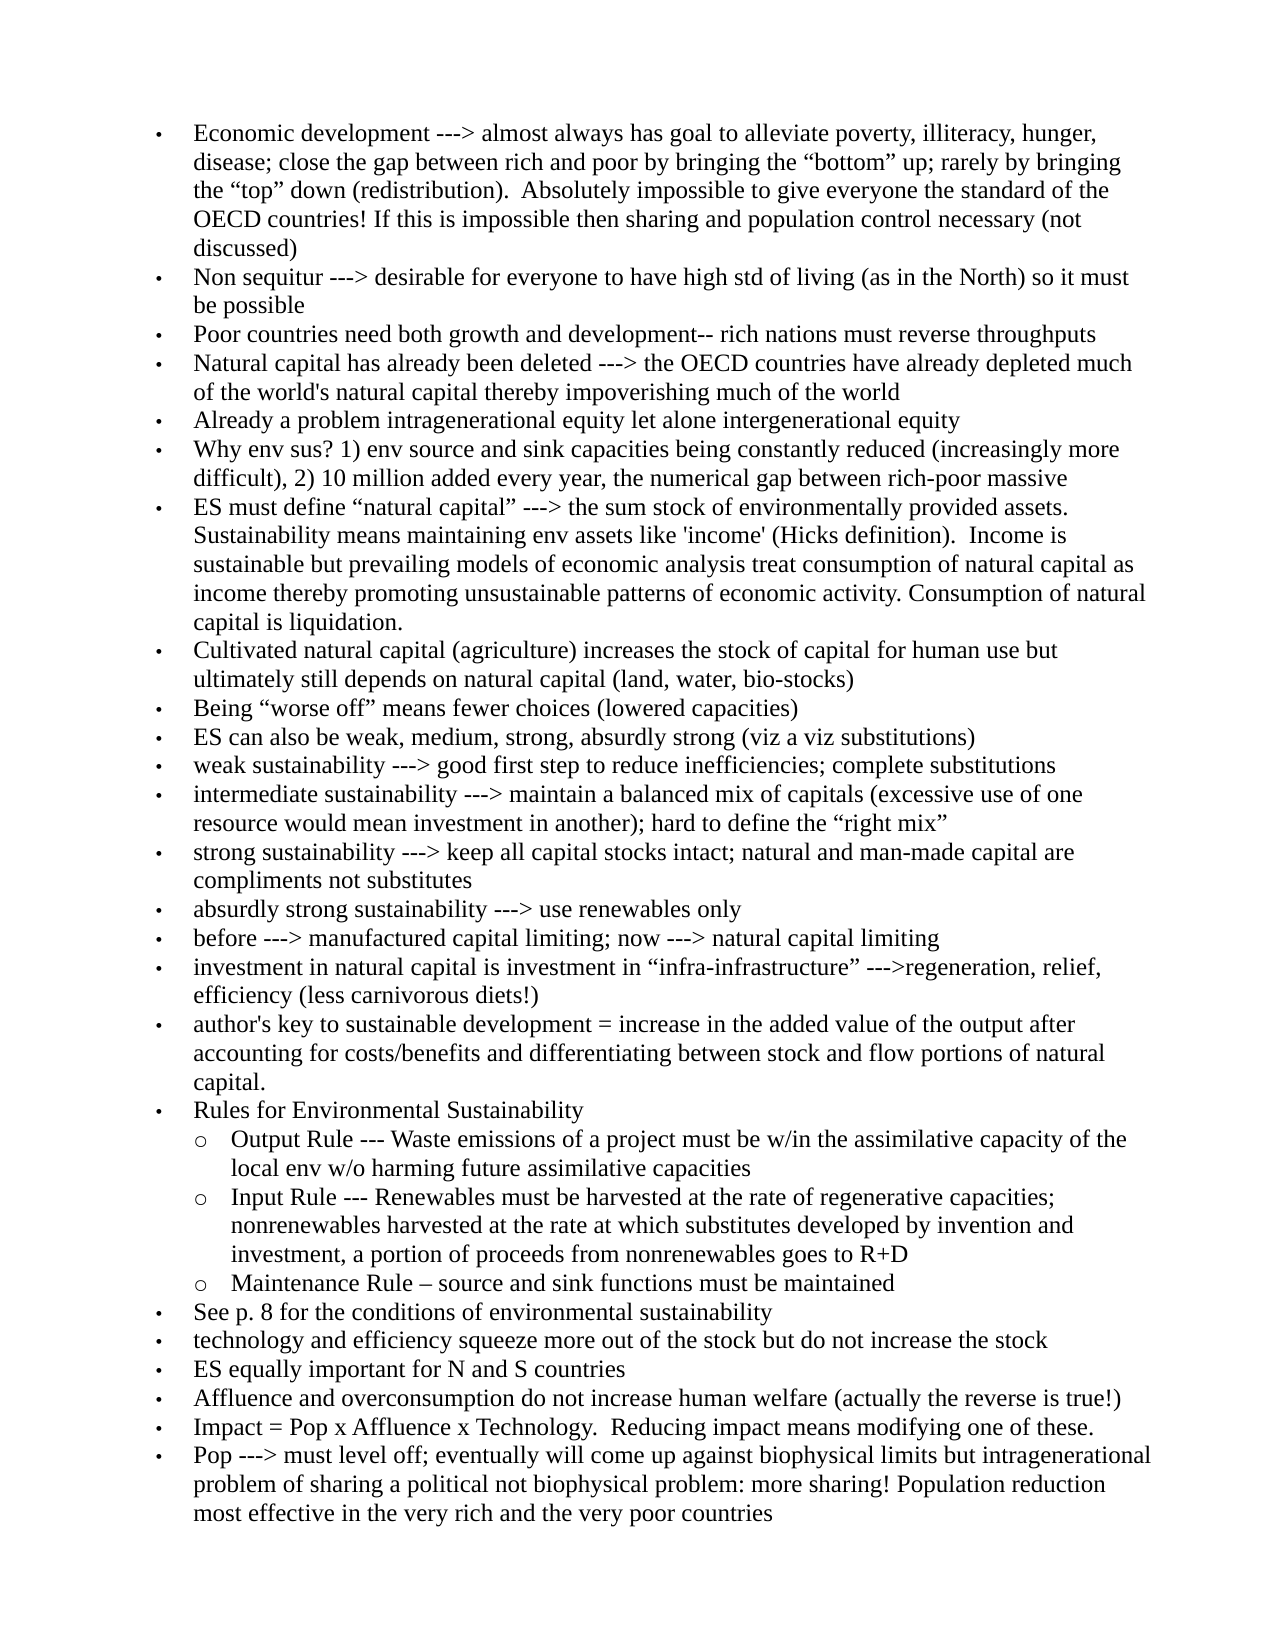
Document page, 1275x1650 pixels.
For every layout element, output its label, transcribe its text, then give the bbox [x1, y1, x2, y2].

list ES can also be weak, medium, strong, absurdly strong (viz a viz substitutions) [156, 722, 1157, 751]
list weak sustainability ---> good first step to reduce inefficiencies; complete substitutions [156, 751, 1157, 779]
list Pop ---> must level off; eventually will come up against biophysical limits but intragenerational problem of sharing a political not biophysical problem: more sharing! Population reduction most effective in the very rich and the very poor countries [156, 1441, 1157, 1527]
list intermediate sustainability ---> maintain a balanced mix of capitals (excessive use of one resource would mean investment in another); hard to define the “right mix” [156, 779, 1157, 837]
list Affluence and overconsumption do not increase human welfare (actually the reverse is true!) [156, 1383, 1157, 1412]
list investment in natural capital is investment in “infra-infrastructure” --->regeneration, relief, efficiency (less carnivorous diets!) [156, 952, 1157, 1009]
list technology and efficiency squeeze more out of the stock but do not increase the stock [156, 1326, 1157, 1354]
list Already a problem intragenerational equity let alone intergenerational equity [156, 406, 1157, 434]
list Natural capital has already been deleted ---> the OECD countries have already depleted much of the world's natural capital thereby impoverishing much of the world [156, 348, 1157, 406]
list Poor countries need both growth and development-- rich nations must reverse throughputs [156, 319, 1157, 348]
list Being “worse off” means fewer choices (lowered capacities) [156, 693, 1157, 722]
list Rules for Environmental Sustainability [156, 1096, 1157, 1124]
list See p. 8 for the conditions of environmental sustainability [156, 1297, 1157, 1326]
list ES must define “natural capital” ---> the sum stock of environmentally provided assets. Sustainability means maintaining env assets like 'income' (Hicks definition). Income is sustainable but prevailing models of economic analysis treat consumption of natural capital as income thereby promoting unsustainable patterns of economic activity. Consumption of natural capital is liquidation. [156, 492, 1157, 636]
list Input Rule --- Renewables must be harvested at the rate of regenerative capacities; nonrenewables harvested at the rate at which substitutes developed by invention and investment, a portion of proceeds from nonrenewables goes to R+D [193, 1182, 1157, 1268]
list Why env sus? 1) env source and sink capacities being constantly reduced (increasingly more difficult), 2) 10 million added every year, the numerical gap between rich-poor massive [156, 434, 1157, 492]
list Impact = Pop x Affluence x Technology. Reducing impact means modifying one of these. [156, 1412, 1157, 1441]
list absurdly strong sustainability ---> use renewables only [156, 894, 1157, 923]
list Non sequitur ---> desirable for everyone to have high std of living (as in the North) so it must be possible [156, 262, 1157, 319]
list author's key to sustainable development = increase in the added value of the output after accounting for costs/benefits and differentiating between stock and flow portions of natural capital. [156, 1009, 1157, 1096]
list Economic development ---> almost always has goal to alleviate poverty, illiteracy, hunger, disease; close the gap between rich and poor by bringing the “bottom” up; rarely by bringing the “top” down (redistribution). Absolutely impossible to give everyone the standard of the OECD countries! If this is impossible then sharing and population control necessary (not discussed) [156, 118, 1157, 262]
list ES equally important for N and S countries [156, 1354, 1157, 1383]
list Output Rule --- Waste emissions of a project must be w/in the assimilative capacity of the local env w/o harming future assimilative capacities [193, 1124, 1157, 1182]
list Cultivated natural capital (agriculture) increases the stock of capital for human use but ultimately still depends on natural capital (land, water, bio-stocks) [156, 636, 1157, 693]
list before ---> manufactured capital limiting; now ---> natural capital limiting [156, 923, 1157, 952]
list strong sustainability ---> keep all capital stocks intact; natural and man-made capital are compliments not substitutes [156, 837, 1157, 894]
list Maintenance Rule – source and sink functions must be maintained [193, 1268, 1157, 1297]
